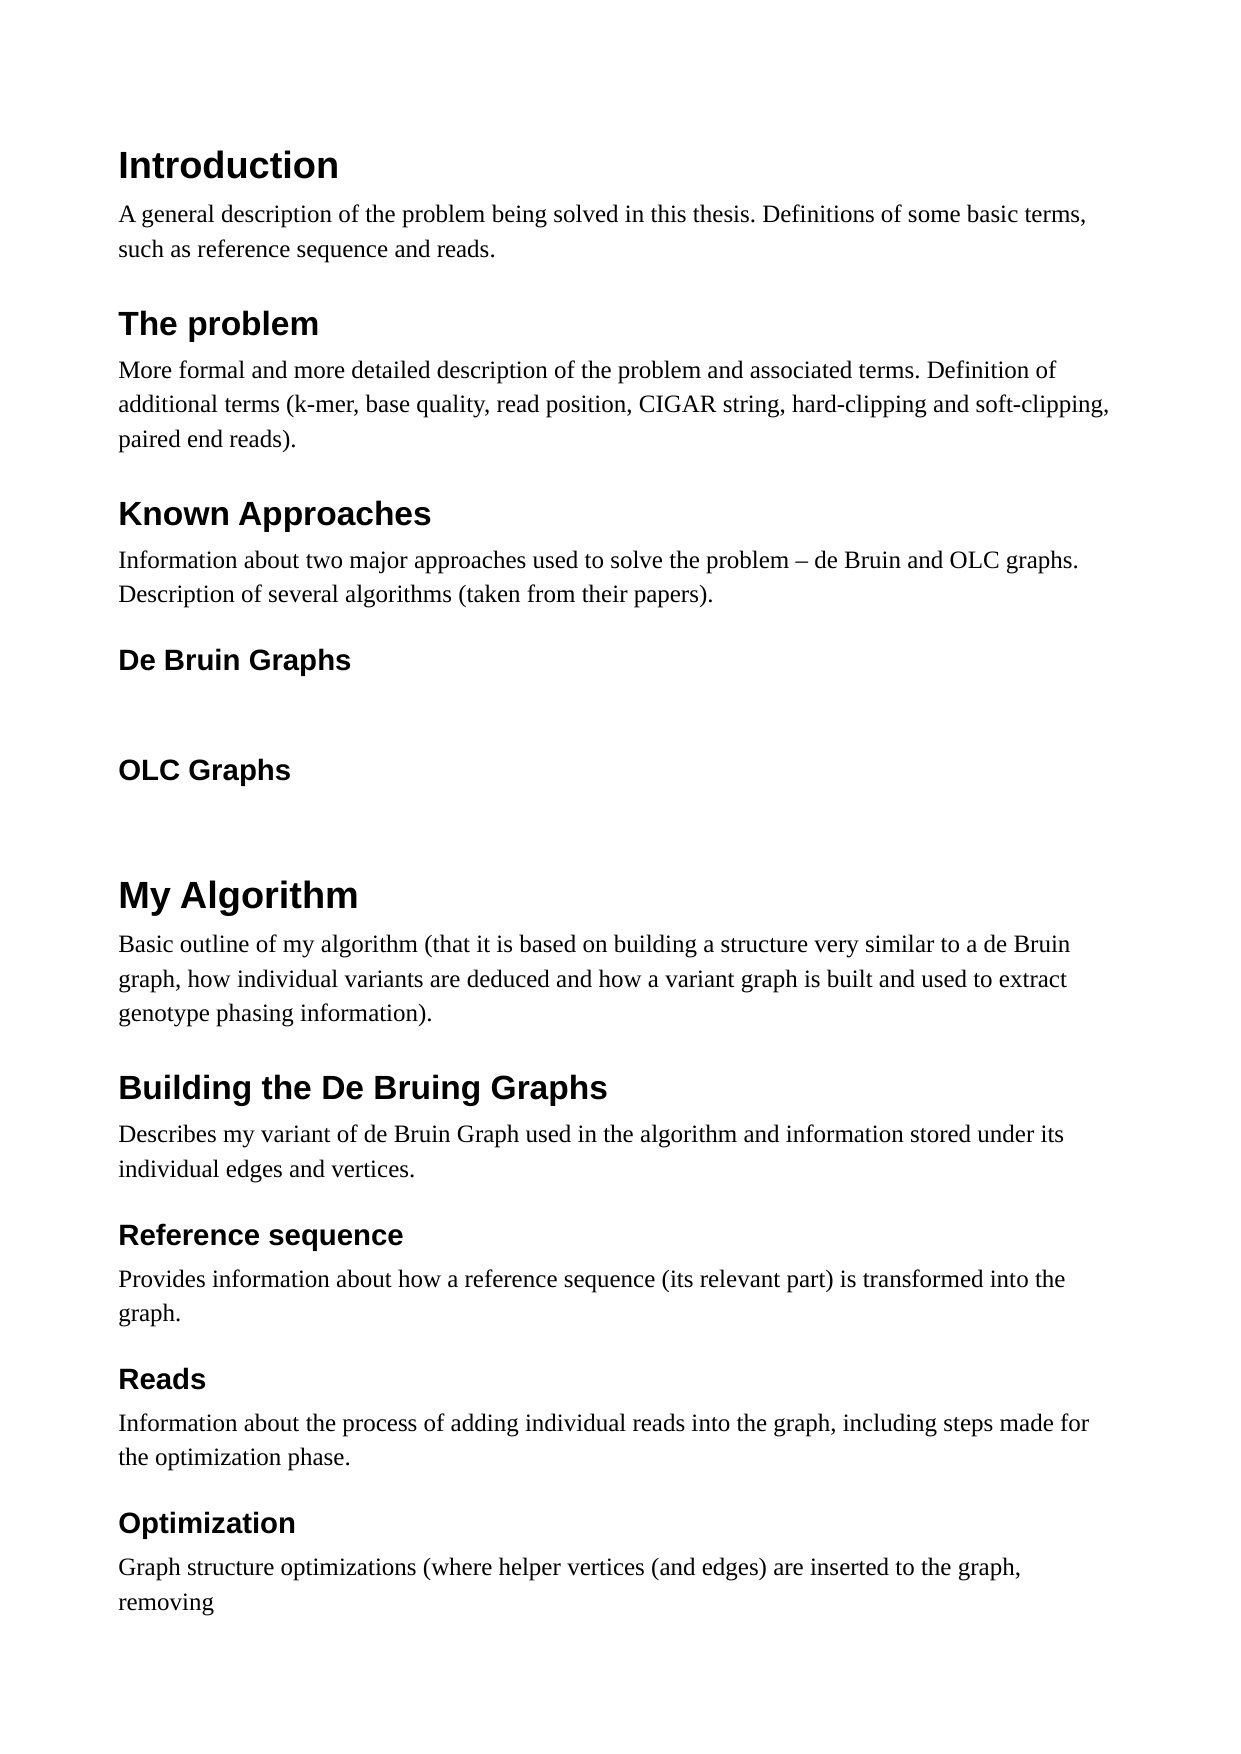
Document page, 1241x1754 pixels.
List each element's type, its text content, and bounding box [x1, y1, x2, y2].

subtitle Introduction [118, 143, 1122, 187]
subtitle My Algorithm [118, 873, 1122, 917]
text Describes my variant of de Bruin Graph used in the algorithm and information stored under its individual edges and vertices. [118, 1119, 1122, 1182]
text Graph structure optimizations (where helper vertices (and edges) are inserted to the graph, removing [118, 1552, 1122, 1616]
text Information about the process of adding individual reads into the graph, including steps made for the optimization phase. [118, 1408, 1122, 1471]
subtitle Known Approaches [118, 494, 1122, 532]
subtitle Reads [118, 1362, 1122, 1396]
text More formal and more detailed description of the problem and associated terms. Definition of additional terms (k-mer, base quality, read position, CIGAR string, hard-clipping and soft-clipping, paired end reads). [118, 355, 1122, 452]
subtitle Building the De Bruing Graphs [118, 1068, 1122, 1107]
text Basic outline of my algorithm (that it is based on building a structure very similar to a de Bruin graph, how individual variants are deduced and how a variant graph is built and used to extract genotype phasing information). [118, 929, 1122, 1027]
text Provides information about how a reference sequence (its relevant part) is transformed into the graph. [118, 1264, 1122, 1327]
subtitle The problem [118, 304, 1122, 342]
text A general description of the problem being solved in this thesis. Definitions of some basic terms, such as reference sequence and reads. [118, 199, 1122, 262]
subtitle Optimization [118, 1506, 1122, 1540]
subtitle Reference sequence [118, 1217, 1122, 1251]
subtitle OLC Graphs [118, 753, 1122, 787]
text Information about two major approaches used to solve the problem – de Bruin and OLC graphs. Description of several algorithms (taken from their papers). [118, 545, 1122, 608]
subtitle De Bruin Graphs [118, 643, 1122, 677]
